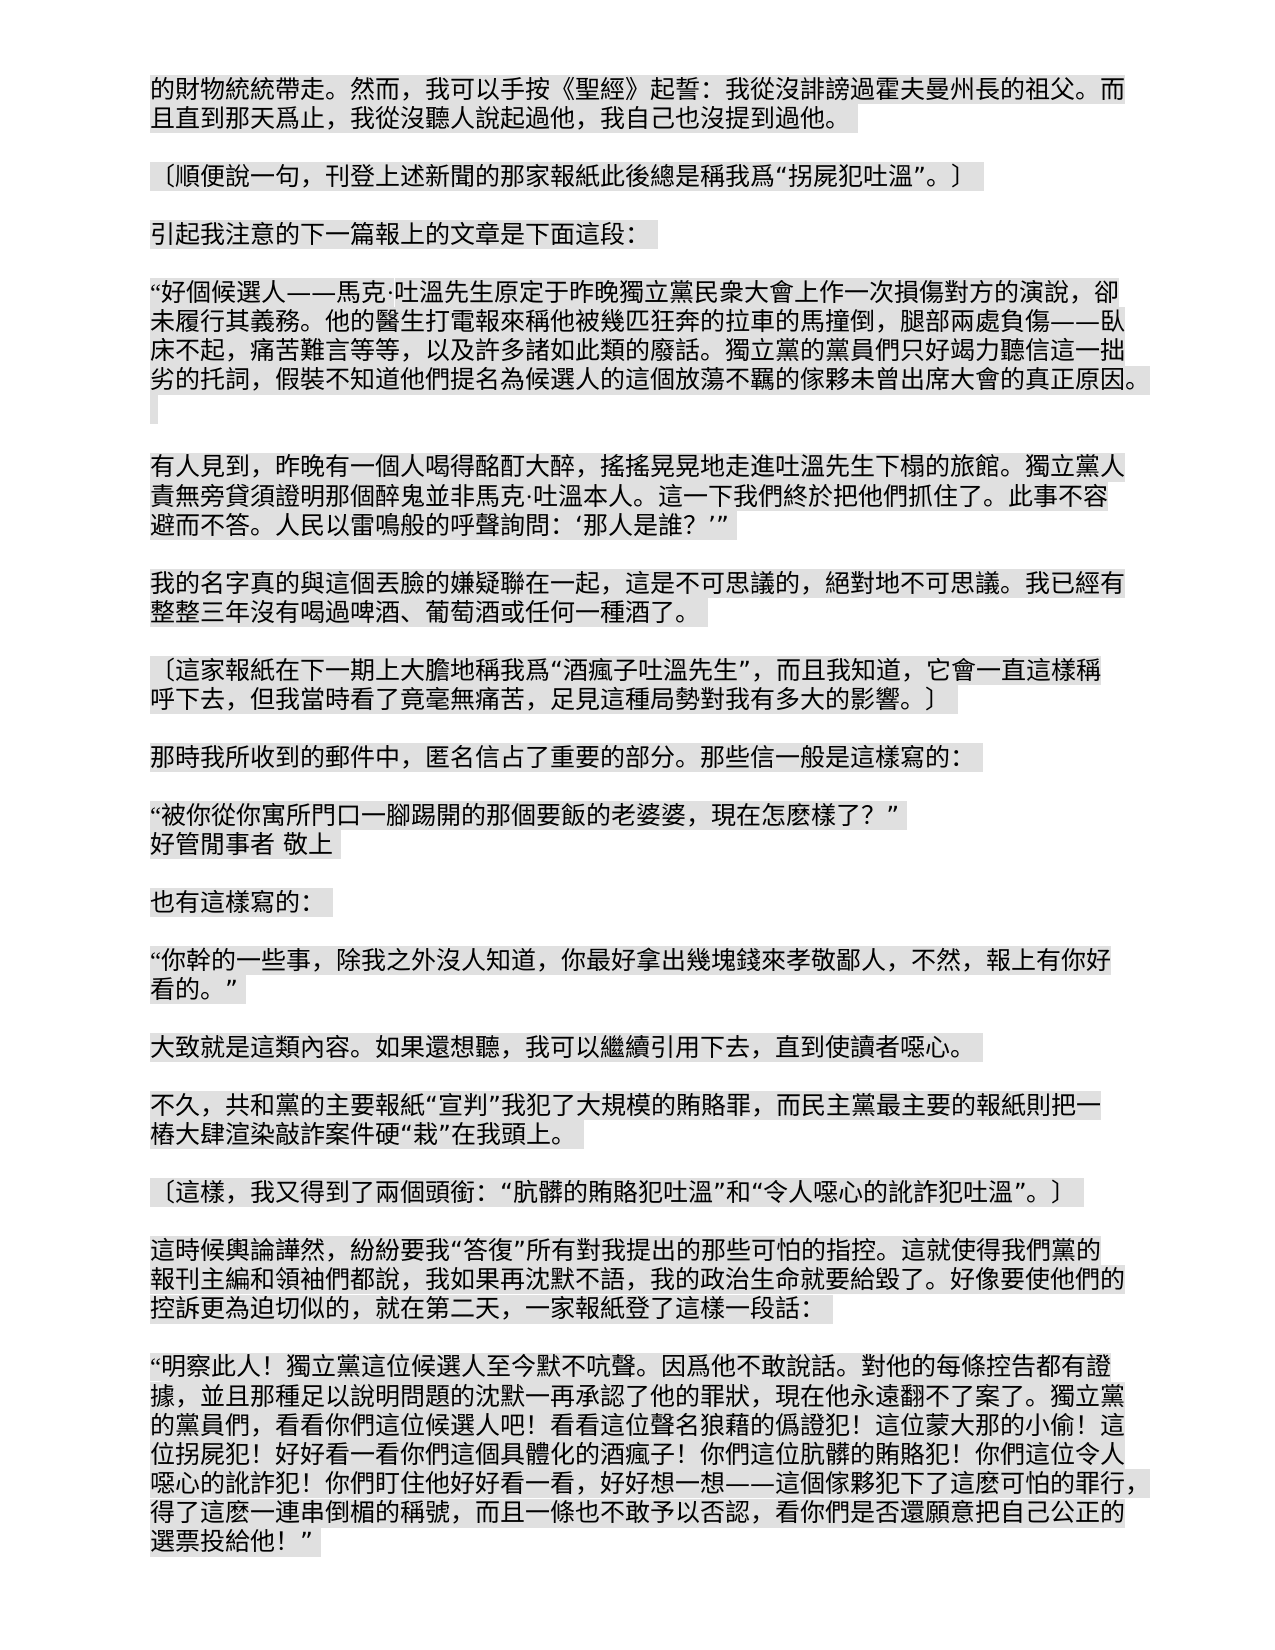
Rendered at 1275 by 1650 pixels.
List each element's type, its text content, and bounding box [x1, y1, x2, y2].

text 卡韓政變 (91)：韓國瑜究竟是該學馬克吐溫還是學孫悟空？ 陳真 2019. 06. 23. 哈哈哈，真好笑。孤陋寡聞，我沒讀過馬克吐溫這篇小說，借來用一下。我查了一下原著叫 “Running for Governor"，韓國瑜如果看到，應該也會會心一笑吧。不過，笑完之後，一堆 “罪名” 還是存在。不久前，他還是人人景仰的一條漢子，一位英雄，一個好人，想不到短短一兩個月竟然有幾百條罪名加在他身上，宛若過街老鼠。 上星期，我被警察在林園某條街給開了罰單，就是韓國瑜害的。為什麼呢？因為那地方過去是白線，可以停車。我經常在此買飲料帶去診間喝。那一天，我停好車，突然發現地上怎麼畫了紅線？我從台南來的，管它什麼線，依台南民主聖地的文化，人民最大，就算平交道也能停車，所以我根本沒理它，心想買個飲料大不了一分鐘，不會有事的。 進了超商，點了一杯飲料準備帶走，卻聽到兩位服務員一男一女之間的對話，原音重現如下： 女 (約20歲，嗲嗲地問那男的)：為什麼現在大家到處都在罵韓國瑜啊？那天一群學生進來買東西，他們聊天講起韓國瑜每個人都在罵。 男 (也是約20歲。看那蠢相就知道是覺醒青年，用一種故做冷靜且帶有磁性的聲音說)：他就是幹話王啊，草包韓，每天鬼混啊。 女：可是，之前大家不是都說他很好嗎？ 男：大家又不是沒有眼睛，有沒有在做事看就知道。 女：怎麼說？他沒做事都在幹嘛啊？ 男：整天講幹話騙選票啊！就是混啊！他還說過什麼當公務員就是能撈就撈！ 我原本拿了飲料就要走，可是當我聽到這裏，就決定停下腳步聽聽這渣男還要講些什麼鳥話。 女：他真的有那麼差嗎？ 男：你沒看到他什麼都不懂嗎？一下子就被議員給戳破。 女：那他還敢選總統？ 男：他只會跟中央要錢，人家民進黨給了他一堆錢都不知道花到哪裏去了。 這時，一個也是來買飲料的中年顧客聽不下去了，就很客氣地說，“同學同學，不是這樣哦，事實上是中央故意不給他錢防治登革熱”。 男：中央有給他很多錢好嗎，怎麼會沒有？ 顧客 (笑咪咪很客氣地搖頭說)：沒有，沒給。 男 (提高音量)：反正就是草包，所以高雄登革熱才會那麼嚴重。 我聽到這裏，忍不住拳頭硬了，很想插嘴，但我趕緊默念忍教心經，硬是忍了下來，離開了現場。結果，一出門就看到兩位警察正在給我的車拍照開罰單。我很無奈，但也只好認了。 陳菊說，她當市長的期間，登革熱都只有幾例，“都是個位數”。這話擺明就是說謊，製造假新聞。光是2014及2015年高雄就差不多有三萬五千例登革熱。可是，韓國瑜僅僅才15例，就每天不斷被罵說高雄登革熱疫情多嚴重，說他草包，說他每天鬼混不做事，甚至還造謠說他連登革熱是蚊子傳染也不知道。 然後，CIA日報 (蘋果日報) 還故意弄個民調，問說：“韓國瑜說他不知道為什麼會有登革熱，請問你知道嗎？" “民意” 調查結果是百分之八十幾的人知道是蚊子傳染。 典型的人渣政客蘇貞昌擔任所謂行政院長，還故意在所謂行政院院會，弄一些經過剪接的影片，抹黑韓國瑜說他開會都在打瞌睡，還訓斥他一堆根本莫須有的罪名，罵他說：“連一隻蚊子都治不好，還想治國？” 然後不是有一位腦殘國中生當面嗆罵韓國瑜嗎？據說CIA蘋果日報竟然是用頭版頭條的版面來報導這件低能鳥事。 然後，就在今天 (6月23日)，人渣黨的尾巴黨所謂時代力量竟然和郭董結盟，舉辦大遊行，說要驅逐挺韓之紅色媒體中國時報。國民黨真是有夠荒唐，郭台銘這樣的黨員，竟然跑去和敵對政黨結盟卻不用開除？ 台灣的選舉之荒唐可笑與醜陋，令人心寒，完全就是不擇手段。而且，這些絕對都只是小菜一碟，後面一定還會有更醜陋的奧步。 陳揮文也許是對的，韓國瑜不如學學馬克吐溫，退選算了；要不就是初選失利就脫黨參選。韓國瑜不是常說要效法孫悟空大幹一場嗎？輸贏不好說，但與其窩在一個爛黨內跟一堆根本無可救藥的爛人在那邊包容來包容去，不如脫黨，求個自由身，盡量講真話，效法孫悟空，把各方妖魔鬼怪全打出原形。求個是非，開拓長遠民意畢竟比較重要，不用太在意一時勝負。 =================== 競選州長 ［美］馬克．吐溫 唐萌蓀譯 幾個月之前，我被提名為紐約州州長候選人，代表獨立黨與斯坦華脫·勒·伍福特先生和約翰·特·霍夫曼先生競選。我總覺得自己有超過這兩位先生的顯著的優點，那就是我的名聲好。從報上容易看出：如果說這兩位先生也曾知道愛護名聲的好處，那是以往的事。近幾年來，他們顯然已將各種無恥罪行視爲家常便飯。 當時，我雖然對自己的長處暗自慶幸，但是一想到我自己的名字得和這些人的名字混在一起到處傳播，總有一股不安的混濁潛流在我愉快心情的深處“翻攪”。我心裏越來越不安，最後我給祖母寫了封信，把這件事告訴她。她很快給我回了信，而且信寫得很嚴峻，她說：“你生平沒有做過一件對不起人的事——一件也沒有做過。你看看報紙吧——一看就會明白伍福特和霍夫曼先生是一種什麽樣子的人，然後再看你願不願意把自己降低到他們那樣的水平，跟他們一起競選。” 這也正是我的想法！那晚我一夜沒合眼。但我畢竟不能打退堂鼓。我已經完全捲進去了，只好戰鬥下去。 當我一邊吃早飯，一邊無精打埰地翻閱報紙時，看到這樣一段消息，說實在話，我以前還從來沒有這樣驚慌失措過： “僞證罪——那就是１８６３年，在交趾支那的瓦卡瓦克，有３４名證人證明馬克·吐溫先生犯有僞證罪，企圖侵佔一小塊香蕉種植地，那是當地一位窮寡婦和她那群孤兒靠著活命的唯一資源。現在馬克·吐溫先生既然在眾人面前出來競選州長，那麽他或許可以屈尊解釋一下如下事情的經過。吐溫先生不管是對自己或是對要求投票選舉他的偉大人民，都有責任澄清此事的真相。他願意這樣做嗎？” 我當時驚愕不已！竟有這樣一種殘酷無情的指控。我從來就沒有到過交趾支那！我從來沒聽說過什麽瓦卡瓦克！我也不知道什麽香蕉種植地，正如我不知道什麽是袋鼠一樣！我不知道要怎麽辦才好，我簡直要發瘋了，卻又毫無辦法。那一天我什麽事情也沒做，就讓日子白白溜過去了。第二天早晨，這家報紙再沒說別的什麽，只有這麽一句話： “意味深長——大家都會注意到：吐溫先生對交趾支那僞證案一事一直發人深省地保持緘默。” 〔備忘——在這場競選運動中，這家報紙以後但凡提到我時，必稱“臭名昭著的僞證犯吐溫”。〕 接著是《新聞報》，登了這樣一段話： “需要查清——是否請新州長候選人向急於等著要投他票的同胞們解釋一下以下一件小事？那就是吐溫先生在蒙大那州野營時，與他住在同一帳篷的夥伴經常丟失小東西，後來這些東西一件不少地都從吐溫先生身上或“箱子”（即他卷藏雜物的報紙）裏發現了。大家為他著想，不得不對他進行友好的告誡，在他身上塗滿柏油，粘上羽毛，叫他坐木杠①，把他攆出去，並勸告他讓出鋪位，從此別再回來。他願意解釋這件事嗎？” 難道還有比這種控告用心更加險惡的嗎？我這輩子根本就沒有到過蒙大那州呀。 〔此後，這家報紙照例叫我做“蒙大那的小偷吐溫”。〕 於是，我開始變得一拿起報紙就有些提心吊膽起來，正如同你想睡覺時拿起一床毯子，可總是不放心，生怕那裏面有條蛇似的。有一天，我看到這麽一段消息： “謊言已被揭穿！——根據五方位區的密凱爾·奧弗拉納根先生、華脫街的吉特·彭斯先生和約翰·艾倫先生三位的宣誓證書，現已證實：馬克·吐溫先生曾惡毒聲稱我們尊貴的領袖約翰·特·霍夫曼的祖父曾因攔路搶劫而被處絞刑一說，純屬粗暴無理之謊言，毫無事實根據。他譭謗亡人，以讕言玷污其美名，用這種下流手段來達到政治上的成功，使有道德之人甚爲沮喪。當我們想到這一卑劣謊言必然會使死者無辜的親友蒙受極大悲痛時，幾乎要被迫煽動起被傷害和被侮辱的公衆，立即對誹謗者施以非法的報復。但是我們不這樣！還是讓他去因受良心譴責而感到痛苦吧。（不過，如果公衆義憤填膺，盲目胡來，對誹謗者進行人身傷害，很明顯，陪審員不可能對此事件的兇手們定罪，法庭也不可能對他們加以懲罰。）” 最後這句巧妙的話很起作用，當天晚上當“被傷害和被侮辱的公眾”從前門進來時，嚇得我趕緊從床上爬起來，從後門溜走。他們義憤填膺，來時搗毀家具和門窗，走時把能拿動的財物統統帶走。然而，我可以手按《聖經》起誓：我從沒誹謗過霍夫曼州長的祖父。而且直到那天爲止，我從沒聽人說起過他，我自己也沒提到過他。 〔順便說一句，刊登上述新聞的那家報紙此後總是稱我爲“拐屍犯吐溫”。〕 引起我注意的下一篇報上的文章是下面這段： “好個候選人——馬克·吐溫先生原定于昨晚獨立黨民衆大會上作一次損傷對方的演說，卻未履行其義務。他的醫生打電報來稱他被幾匹狂奔的拉車的馬撞倒，腿部兩處負傷——臥床不起，痛苦難言等等，以及許多諸如此類的廢話。獨立黨的黨員們只好竭力聽信這一拙劣的托詞，假裝不知道他們提名為候選人的這個放蕩不羈的傢夥未曾出席大會的真正原因。 有人見到，昨晚有一個人喝得酩酊大醉，搖搖晃晃地走進吐溫先生下榻的旅館。獨立黨人責無旁貸須證明那個醉鬼並非馬克·吐溫本人。這一下我們終於把他們抓住了。此事不容避而不答。人民以雷鳴般的呼聲詢問：‘那人是誰？’” 我的名字真的與這個丟臉的嫌疑聯在一起，這是不可思議的，絕對地不可思議。我已經有整整三年沒有喝過啤酒、葡萄酒或任何一種酒了。 〔這家報紙在下一期上大膽地稱我爲“酒瘋子吐溫先生”，而且我知道，它會一直這樣稱呼下去，但我當時看了竟毫無痛苦，足見這種局勢對我有多大的影響。〕 那時我所收到的郵件中，匿名信占了重要的部分。那些信一般是這樣寫的： “被你從你寓所門口一腳踢開的那個要飯的老婆婆，現在怎麽樣了？” 好管閒事者 敬上 也有這樣寫的： “你幹的一些事，除我之外沒人知道，你最好拿出幾塊錢來孝敬鄙人，不然，報上有你好看的。” 大致就是這類內容。如果還想聽，我可以繼續引用下去，直到使讀者噁心。 不久，共和黨的主要報紙“宣判”我犯了大規模的賄賂罪，而民主黨最主要的報紙則把一樁大肆渲染敲詐案件硬“栽”在我頭上。 〔這樣，我又得到了兩個頭銜：“肮髒的賄賂犯吐溫”和“令人噁心的訛詐犯吐溫”。〕 這時候輿論譁然，紛紛要我“答復”所有對我提出的那些可怕的指控。這就使得我們黨的報刊主編和領袖們都說，我如果再沈默不語，我的政治生命就要給毀了。好像要使他們的控訴更為迫切似的，就在第二天，一家報紙登了這樣一段話： “明察此人！獨立黨這位候選人至今默不吭聲。因爲他不敢說話。對他的每條控告都有證據，並且那種足以說明問題的沈默一再承認了他的罪狀，現在他永遠翻不了案了。獨立黨的黨員們，看看你們這位候選人吧！看看這位聲名狼藉的僞證犯！這位蒙大那的小偷！這位拐屍犯！好好看一看你們這個具體化的酒瘋子！你們這位肮髒的賄賂犯！你們這位令人噁心的訛詐犯！你們盯住他好好看一看，好好想一想——這個傢夥犯下了這麽可怕的罪行，得了這麽一連串倒楣的稱號，而且一條也不敢予以否認，看你們是否還願意把自己公正的選票投給他！” 我無法擺脫這種困境，只得深懷恥辱，準備著手“答復”那一大堆毫無根據的指控和卑鄙下流的謊言。但是我始終沒有完成這個任務，因爲就在第二天，有一家報紙登出一個新的恐怖案件，再次對我進行惡意中傷，說因一家瘋人院妨礙我家的人看風景，我就將這座瘋人院燒掉，把院裏的病人統統燒死了，這使我萬分驚慌。 接著又是一個控告，說我爲了吞占我叔父的財産而將他毒死，並且要求立即挖開墳墓驗屍。這使我幾乎陷入了精神錯亂的境地。在這些控告之上，還有人竟控告我在負責育嬰堂事務時雇用老掉了牙的、昏庸的親戚給育嬰堂做飯。 我拿不定主意了——真的拿不定主意了。最後，黨派鬥爭的積怨對我的無恥迫害達到了自然而然的高潮：有人教唆９個剛剛在學走路的包括各種不同膚色、穿著各種各樣的破爛衣服的小孩，衝到一次民衆大會的講臺上來，緊緊抱住我的雙腿，叫我做爸爸！ 我放棄了競選。我降下旗幟投降。我不夠競選紐約州州長運動所要求的條件，所以，我呈遞上退出候選人的聲明，並懷著痛苦的心情簽上我的名字： “你忠實的朋友，過去是正派人，現在卻成了僞證犯、小偷、拐屍犯、酒瘋子、賄賂犯和訛詐犯的馬克·吐溫。” （１８７０年） ①坐木杠；這是當時美國的一種私刑。把認爲犯有罪行的人綁住，身上塗上柏油，粘上羽毛，讓他跨坐在一根木棍上，擡著他遊街示衆。——譯注 [150, 75, 1125, 1557]
